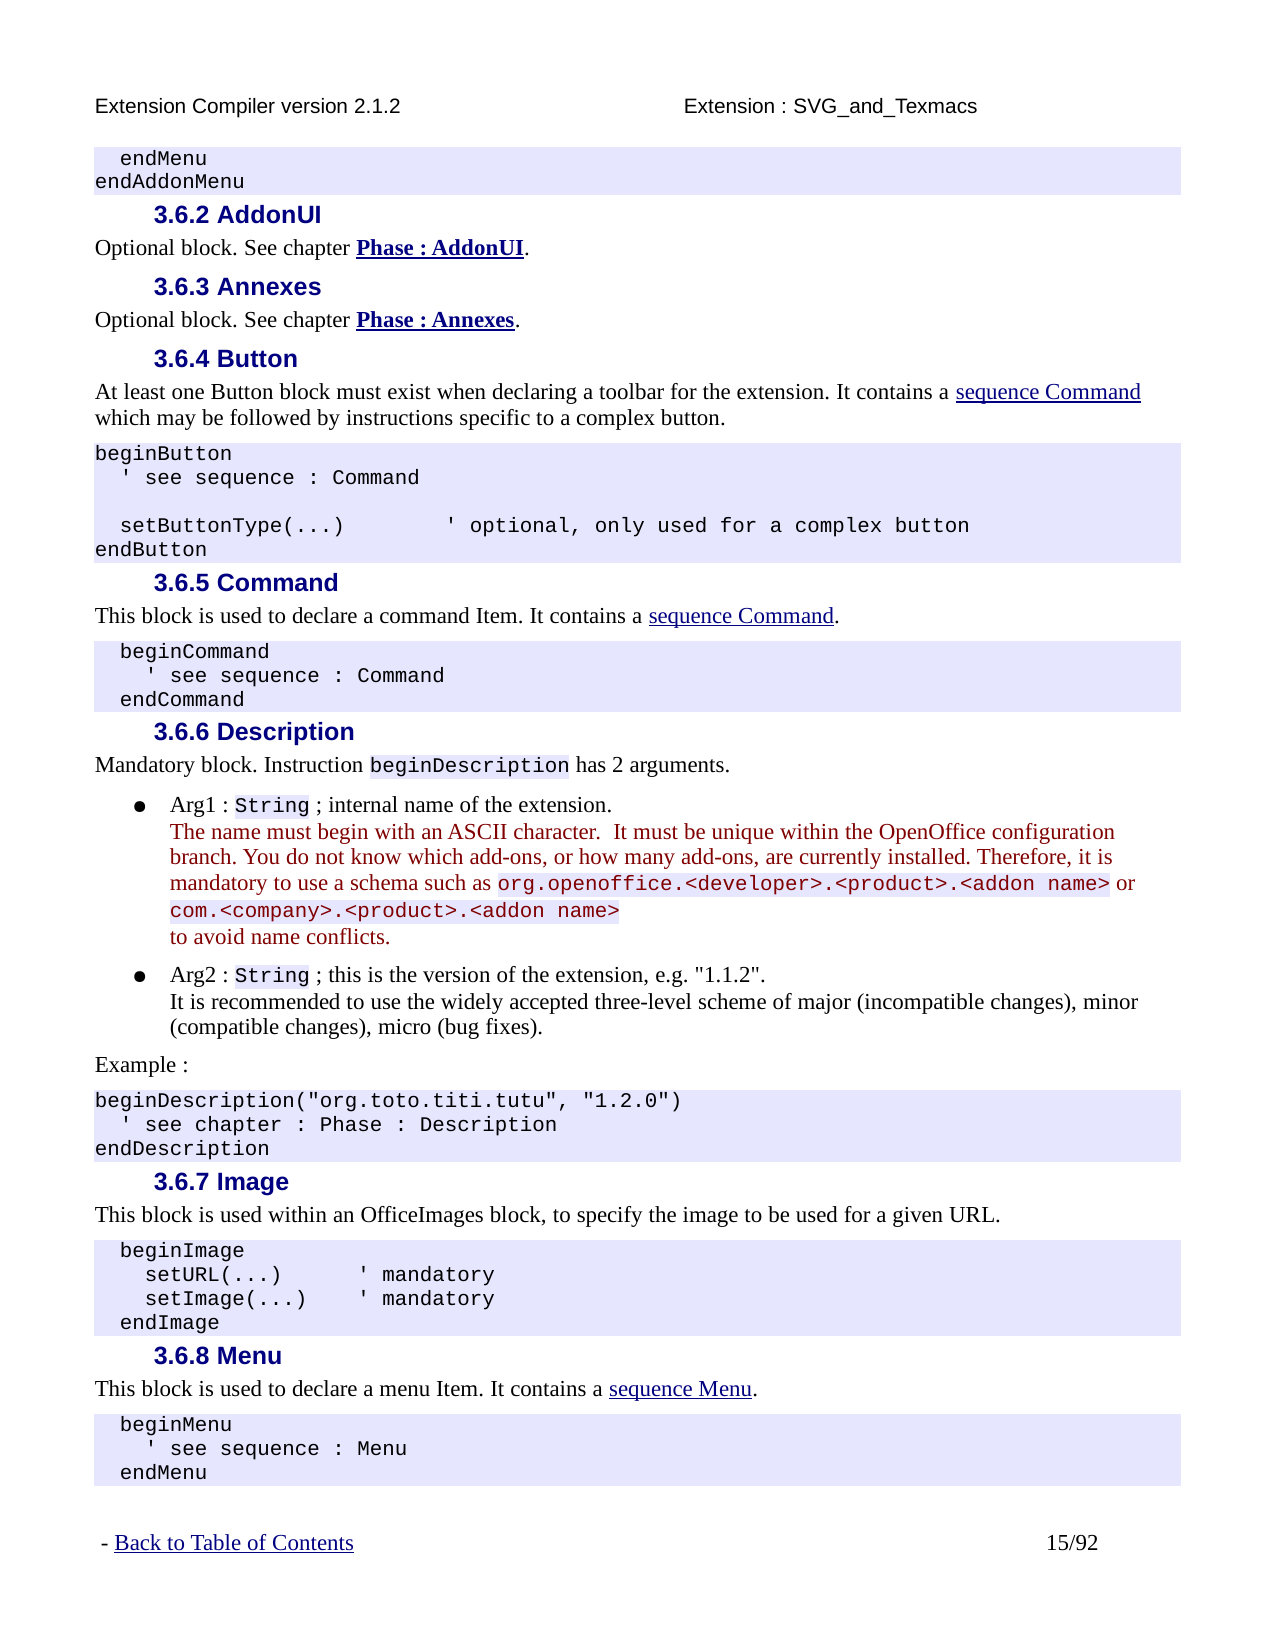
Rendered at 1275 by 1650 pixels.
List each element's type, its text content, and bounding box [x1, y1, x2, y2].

text beginCommand [94, 641, 1181, 664]
text endDescription [94, 1138, 1181, 1162]
text endCommand [94, 688, 1181, 712]
text endImage [94, 1312, 1181, 1336]
text This block is used to declare a command Item. It contains a sequence Command. [94, 602, 1181, 628]
text setButtonType(...) ' optional, only used for a complex button [94, 515, 1181, 539]
text Example : [94, 1052, 1181, 1078]
text endAddonMenu [94, 171, 1181, 195]
subtitle Button [153, 345, 1181, 373]
text endMenu [94, 1462, 1181, 1486]
subtitle Description [153, 718, 1181, 746]
text setURL(...) ' mandatory [94, 1264, 1181, 1288]
text ' see sequence : Command [94, 664, 1181, 688]
list Arg1 : String ; internal name of the extension. The name must begin with an ASCII character. It must be unique within the OpenOffice configuration branch. You do not know which add-ons, or how many add-ons, are currently installed. Therefore, it is mandatory to use a schema such as org.openoffice.<developer>.<product>.<addon name> or com.<company>.<product>.<addon name> to avoid name conflicts. [132, 792, 1181, 949]
text ' see chapter : Phase : Description [94, 1114, 1181, 1138]
subtitle AddonUI [153, 201, 1181, 229]
text beginButton [94, 443, 1181, 467]
subtitle Menu [153, 1342, 1181, 1370]
text endMenu [94, 147, 1181, 171]
text beginMenu [94, 1414, 1181, 1438]
text ' see sequence : Command [94, 467, 1181, 491]
text endButton [94, 539, 1181, 563]
subtitle Command [153, 568, 1181, 597]
subtitle Annexes [153, 273, 1181, 301]
text This block is used within an OfficeImages block, to specify the image to be used for a given URL. [94, 1202, 1181, 1228]
text beginDescription("org.toto.titi.tutu", "1.2.0") [94, 1090, 1181, 1114]
text At least one Button block must exist when declaring a toolbar for the extension. It contains a sequence Command which may be followed by instructions specific to a complex button. [94, 379, 1181, 430]
text beginImage [94, 1240, 1181, 1264]
text setImage(...) ' mandatory [94, 1288, 1181, 1312]
text This block is used to declare a menu Item. It contains a sequence Menu. [94, 1376, 1181, 1401]
text Mandatory block. Instruction beginDescription has 2 arguments. [94, 752, 1181, 779]
subtitle Image [153, 1168, 1181, 1196]
list Arg2 : String ; this is the version of the extension, e.g. "1.1.2". It is recommended to use the widely accepted three-level scheme of major (incompatible changes), minor (compatible changes), micro (bug fixes). [132, 962, 1181, 1040]
text Optional block. See chapter Phase : Annexes. [94, 307, 1181, 333]
text ' see sequence : Menu [94, 1438, 1181, 1462]
text Optional block. See chapter Phase : AddonUI. [94, 235, 1181, 261]
